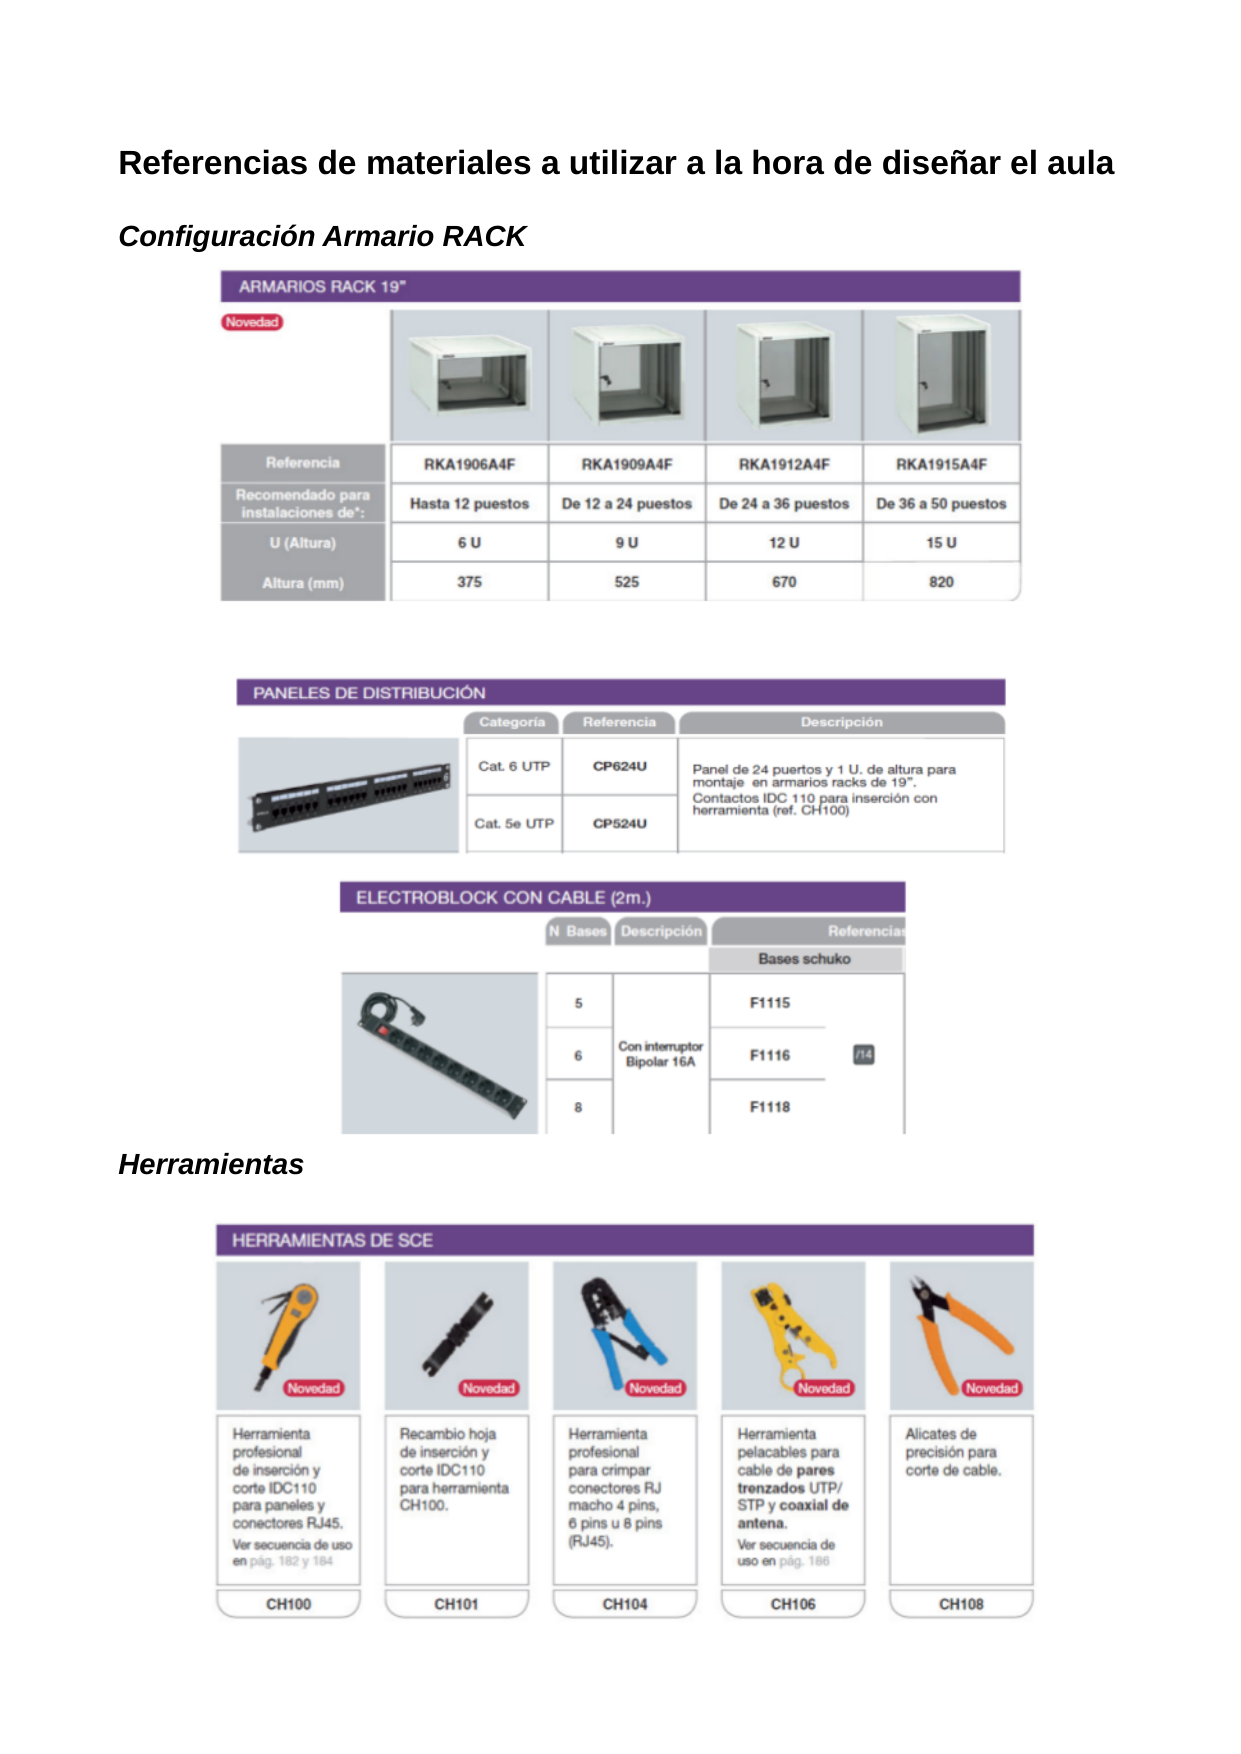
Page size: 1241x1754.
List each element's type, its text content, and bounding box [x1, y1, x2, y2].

subtitle Herramientas [118, 290, 1122, 1181]
picture [209, 1217, 1040, 1627]
picture [211, 265, 1029, 1147]
subtitle Configuración Armario RACK [118, 219, 1122, 253]
subtitle Referencias de materiales a utilizar a la hora de diseñar el aula [118, 143, 1122, 182]
